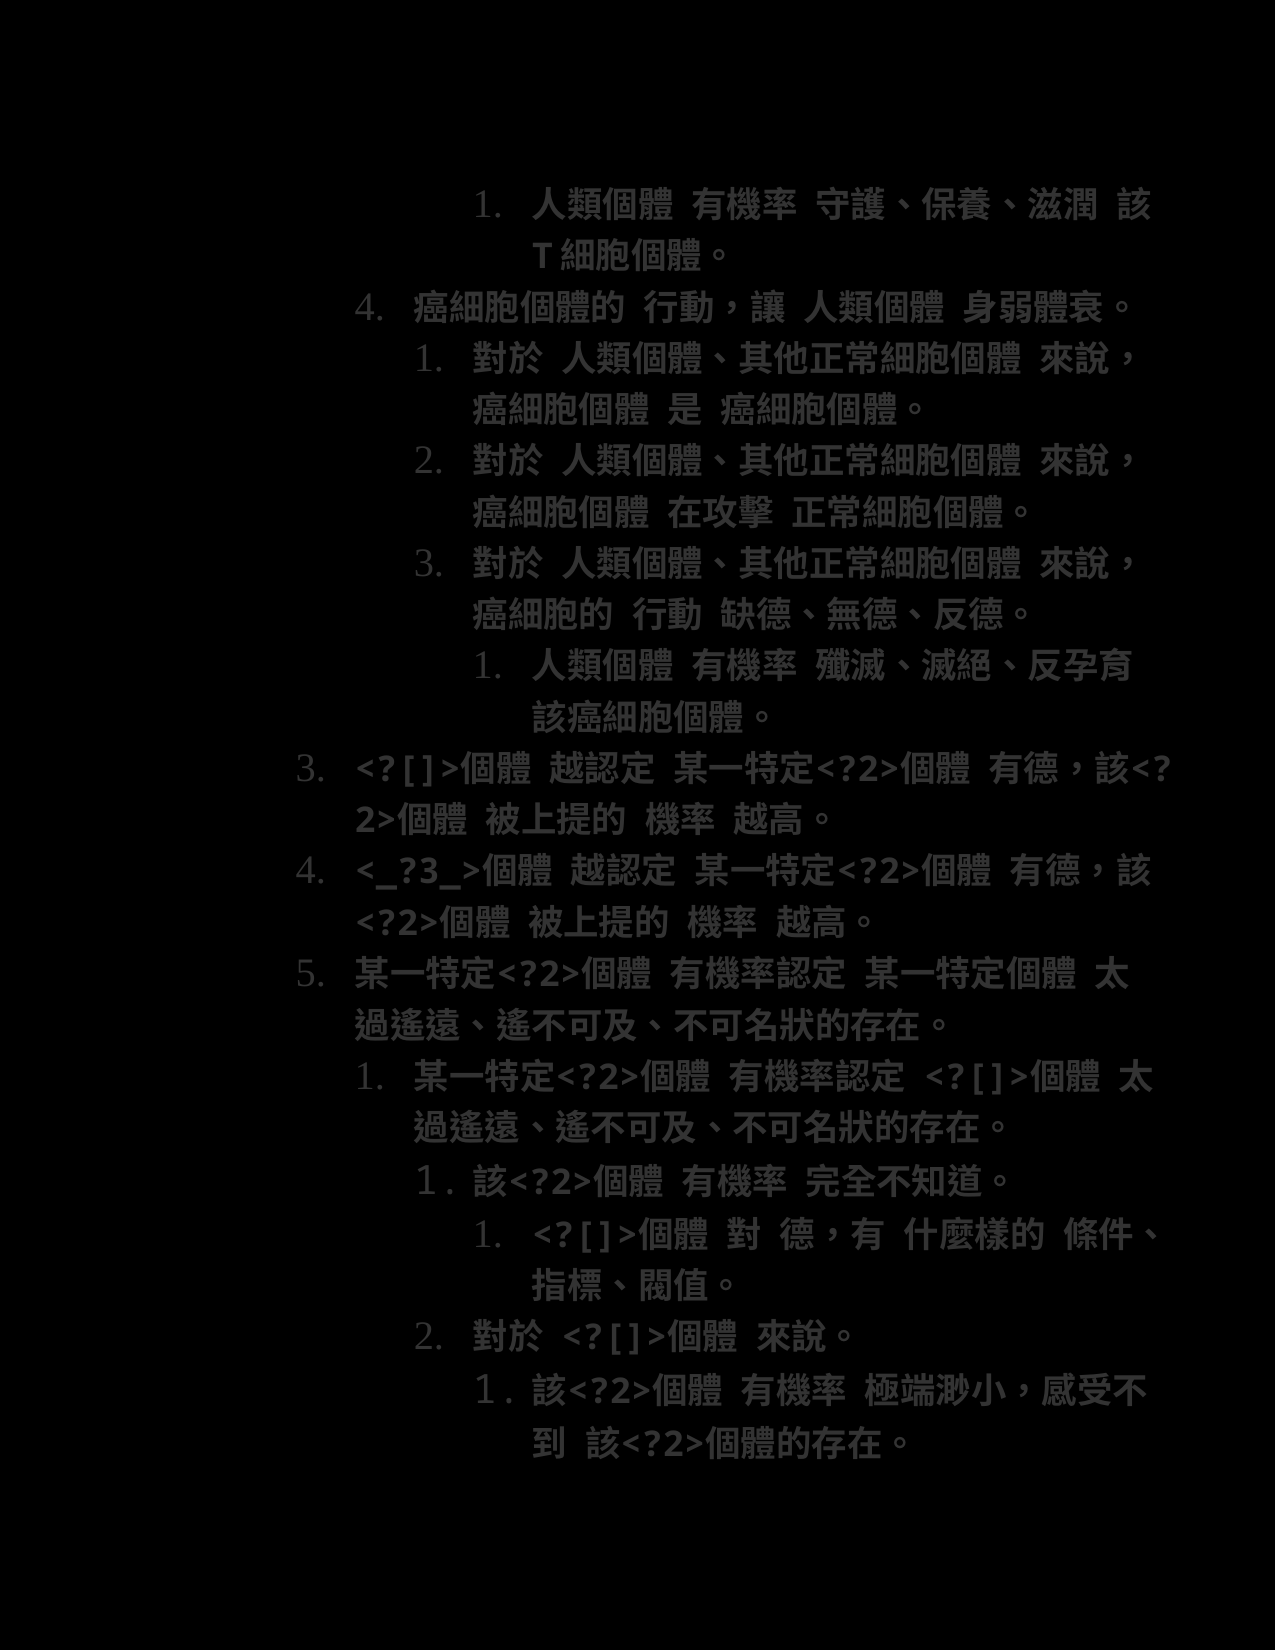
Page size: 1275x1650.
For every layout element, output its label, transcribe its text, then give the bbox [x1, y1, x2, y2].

list 該<?2>個體 有機率 極端渺小，感受不到 該<?2>個體的存在。 [472, 1360, 1157, 1466]
list <?[]>個體 對 德，有 什麼樣的 條件、指標、閥值。 [472, 1206, 1157, 1308]
list 某一特定<?2>個體 有機率認定 <?[]>個體 太過遙遠、遙不可及、不可名狀的存在。 [354, 1048, 1157, 1151]
list 人類個體 有機率 殲滅、滅絕、反孕育 該癌細胞個體。 [472, 638, 1157, 740]
list 某一特定<?2>個體 有機率認定 某一特定個體 太過遙遠、遙不可及、不可名狀的存在。 [295, 946, 1157, 1048]
list 該<?2>個體 有機率 完全不知道。 [413, 1151, 1157, 1206]
list 人類個體 有機率 守護、保養、滋潤 該T細胞個體。 [472, 176, 1157, 279]
list 對於 <?[]>個體 來說。 [413, 1308, 1157, 1360]
list 對於 人類個體、其他正常細胞個體 來說，癌細胞個體 在攻擊 正常細胞個體。 [413, 433, 1157, 535]
list 對於 人類個體、其他正常細胞個體 來說，癌細胞個體 是 癌細胞個體。 [413, 330, 1157, 433]
list 癌細胞個體的 行動，讓 人類個體 身弱體衰。 [354, 279, 1157, 330]
list 對於 人類個體、其他正常細胞個體 來說，癌細胞的 行動 缺德、無德、反德。 [413, 535, 1157, 638]
list <_?3_>個體 越認定 某一特定<?2>個體 有德，該<?2>個體 被上提的 機率 越高。 [295, 843, 1157, 946]
list <?[]>個體 越認定 某一特定<?2>個體 有德，該<?2>個體 被上提的 機率 越高。 [295, 740, 1157, 843]
